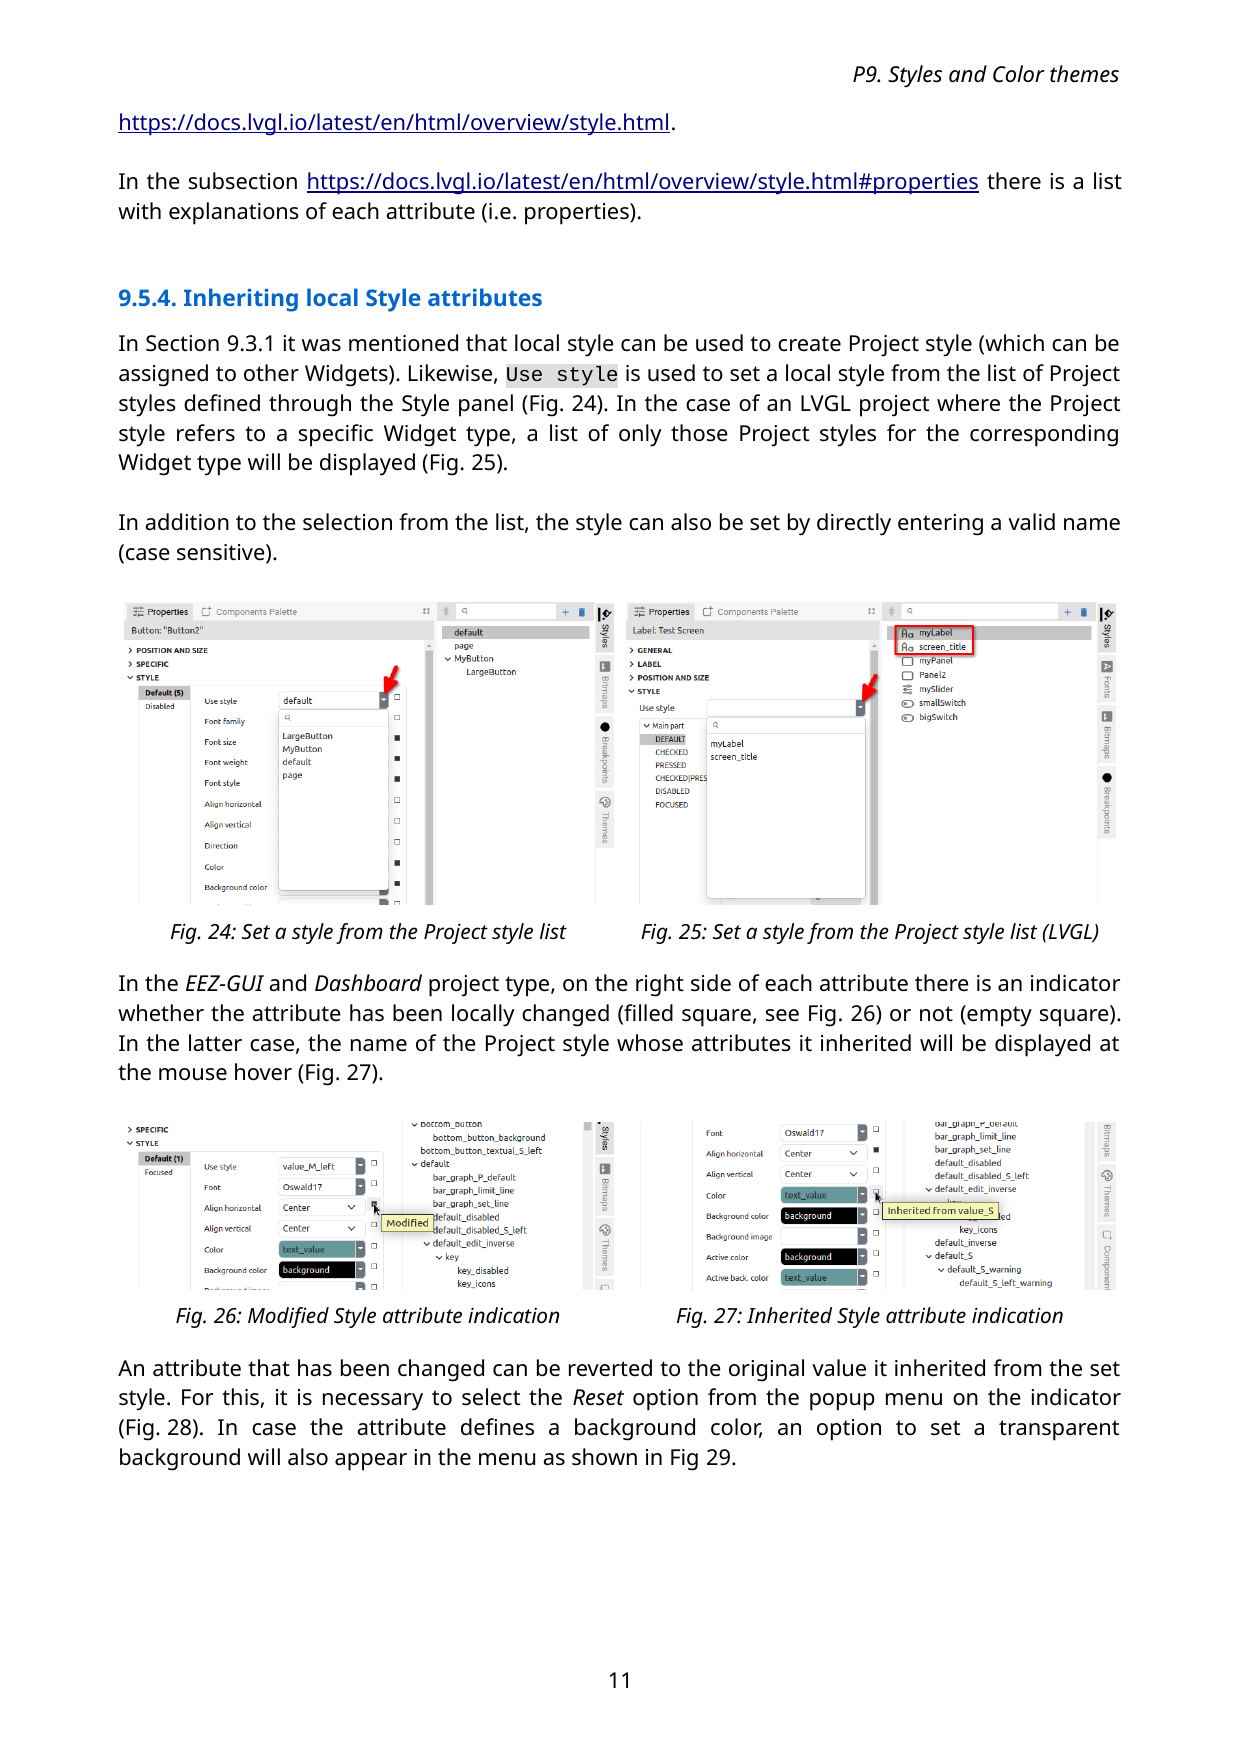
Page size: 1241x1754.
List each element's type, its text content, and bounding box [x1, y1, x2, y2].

text In addition to the selection from the list, the style can also be set by directly entering a valid name (case sensitive). [118, 507, 1122, 566]
text https://docs.lvgl.io/latest/en/html/overview/style.html. [118, 107, 1122, 136]
picture [123, 1122, 615, 1290]
table_header [118, 1117, 620, 1289]
text In Section 9.3.1. it was mentioned that local style can be used to create Project style (which can be assigned to other Widgets). Likewise, Use style is used to set a local style from the list of Project styles defined through the Style panel (Fig. 24). In the case of an LVGL project where the Project style refers to a specific Widget type, a list of only those Project styles for the corresponding Widget type will be displayed (Fig. 25). [118, 328, 1122, 477]
text An attribute that has been changed can be reverted to the original value it inherited from the set style. For this, it is necessary to select the Reset option from the popup menu on the indicator (Fig. 28). In case the attribute defines a background color, an option to set a transparent background will also appear in the menu as shown in Fig 29. [118, 1352, 1122, 1472]
table_header [118, 596, 620, 968]
picture [123, 602, 615, 905]
table_header [620, 1290, 1122, 1352]
picture [625, 602, 1117, 905]
text In the EEZ-GUI and Dashboard project type, on the right side of each attribute there is an indicator whether the attribute has been locally changed (filled square, see Fig. 26) or not (empty square). In the latter case, the name of the Project style whose attributes it inherited will be displayed at the mouse hover (Fig. 27). [118, 968, 1122, 1087]
table_header [118, 1290, 620, 1352]
text In the subsection https://docs.lvgl.io/latest/en/html/overview/style.html#properties there is a list with explanations of each attribute (i.e. properties). [118, 166, 1122, 226]
table_header [620, 596, 1122, 968]
picture [625, 1122, 1117, 1290]
subtitle Inheriting local Style attributes [118, 282, 1122, 313]
table_header [620, 1117, 1122, 1289]
